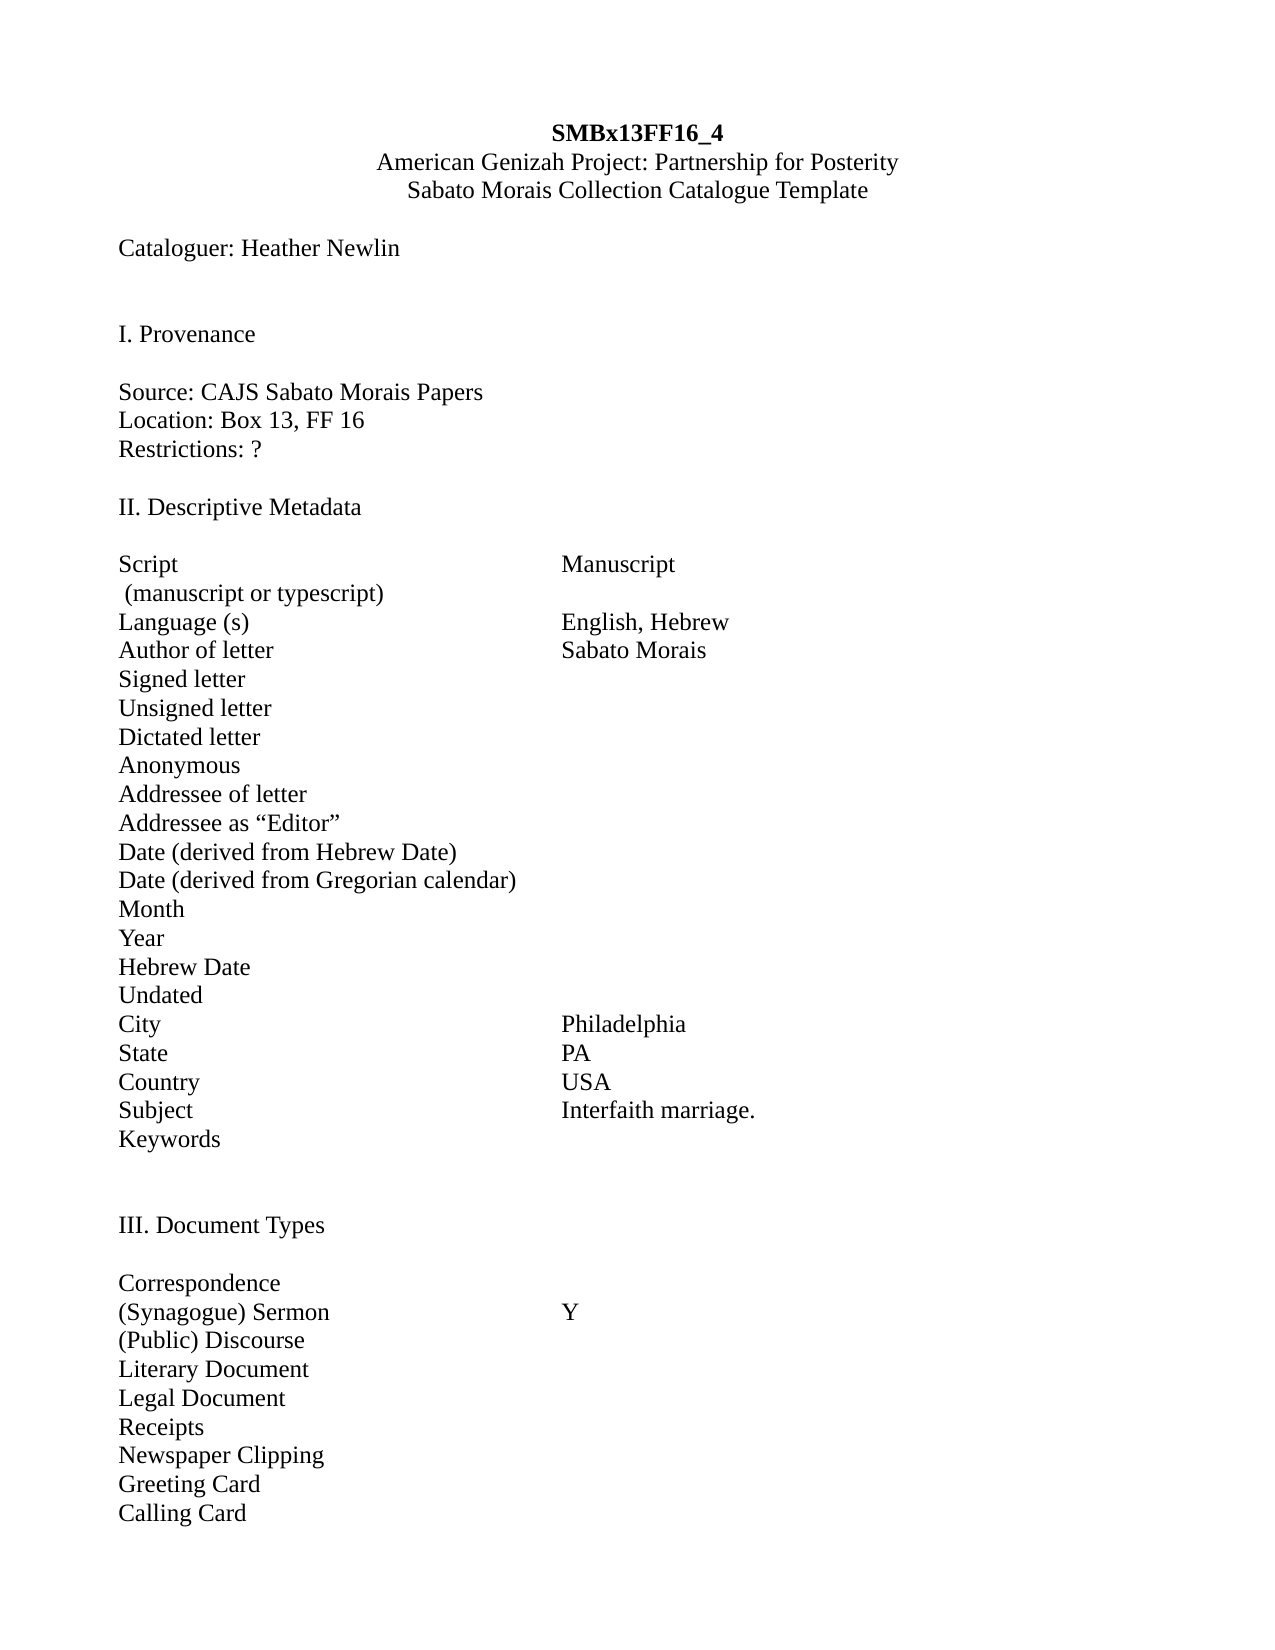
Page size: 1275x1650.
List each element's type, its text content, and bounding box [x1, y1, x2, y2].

text Undated [118, 981, 1157, 1009]
text III. Document Types [118, 1211, 1157, 1239]
text (Synagogue) Sermon Y [118, 1297, 1157, 1326]
text Date (derived from Hebrew Date) [118, 837, 1157, 866]
text (manuscript or typescript) [118, 578, 1157, 607]
text II. Descriptive Metadata [118, 492, 1157, 521]
text Location: Box 13, FF 16 [118, 406, 1157, 434]
text Anonymous [118, 751, 1157, 779]
text Signed letter [118, 664, 1157, 693]
text Legal Document [118, 1383, 1157, 1412]
text Month [118, 894, 1157, 923]
text Addressee as “Editor” [118, 808, 1157, 837]
text SMBx13FF16_4 [118, 118, 1157, 147]
text Greeting Card [118, 1469, 1157, 1498]
text Year [118, 923, 1157, 952]
text Correspondence [118, 1268, 1157, 1297]
text Receipts [118, 1412, 1157, 1441]
text Sabato Morais Collection Catalogue Template [118, 176, 1157, 204]
text Date (derived from Gregorian calendar) [118, 866, 1157, 894]
text Author of letter Sabato Morais [118, 636, 1157, 664]
text Subject Interfaith marriage. [118, 1096, 1157, 1124]
text Cataloguer: Heather Newlin [118, 233, 1157, 262]
text Keywords [118, 1124, 1157, 1153]
text Calling Card [118, 1498, 1157, 1527]
text (Public) Discourse [118, 1326, 1157, 1354]
text Newspaper Clipping [118, 1441, 1157, 1469]
text Unsigned letter [118, 693, 1157, 722]
text Hebrew Date [118, 952, 1157, 981]
text Literary Document [118, 1354, 1157, 1383]
text Country USA [118, 1067, 1157, 1096]
text Dictated letter [118, 722, 1157, 751]
text City Philadelphia [118, 1009, 1157, 1038]
text Restrictions: ? [118, 434, 1157, 463]
text American Genizah Project: Partnership for Posterity [118, 147, 1157, 176]
text Source: CAJS Sabato Morais Papers [118, 377, 1157, 406]
text Script Manuscript [118, 549, 1157, 578]
text Language (s) English, Hebrew [118, 607, 1157, 636]
text Addressee of letter [118, 779, 1157, 808]
text I. Provenance [118, 319, 1157, 348]
text State PA [118, 1038, 1157, 1067]
